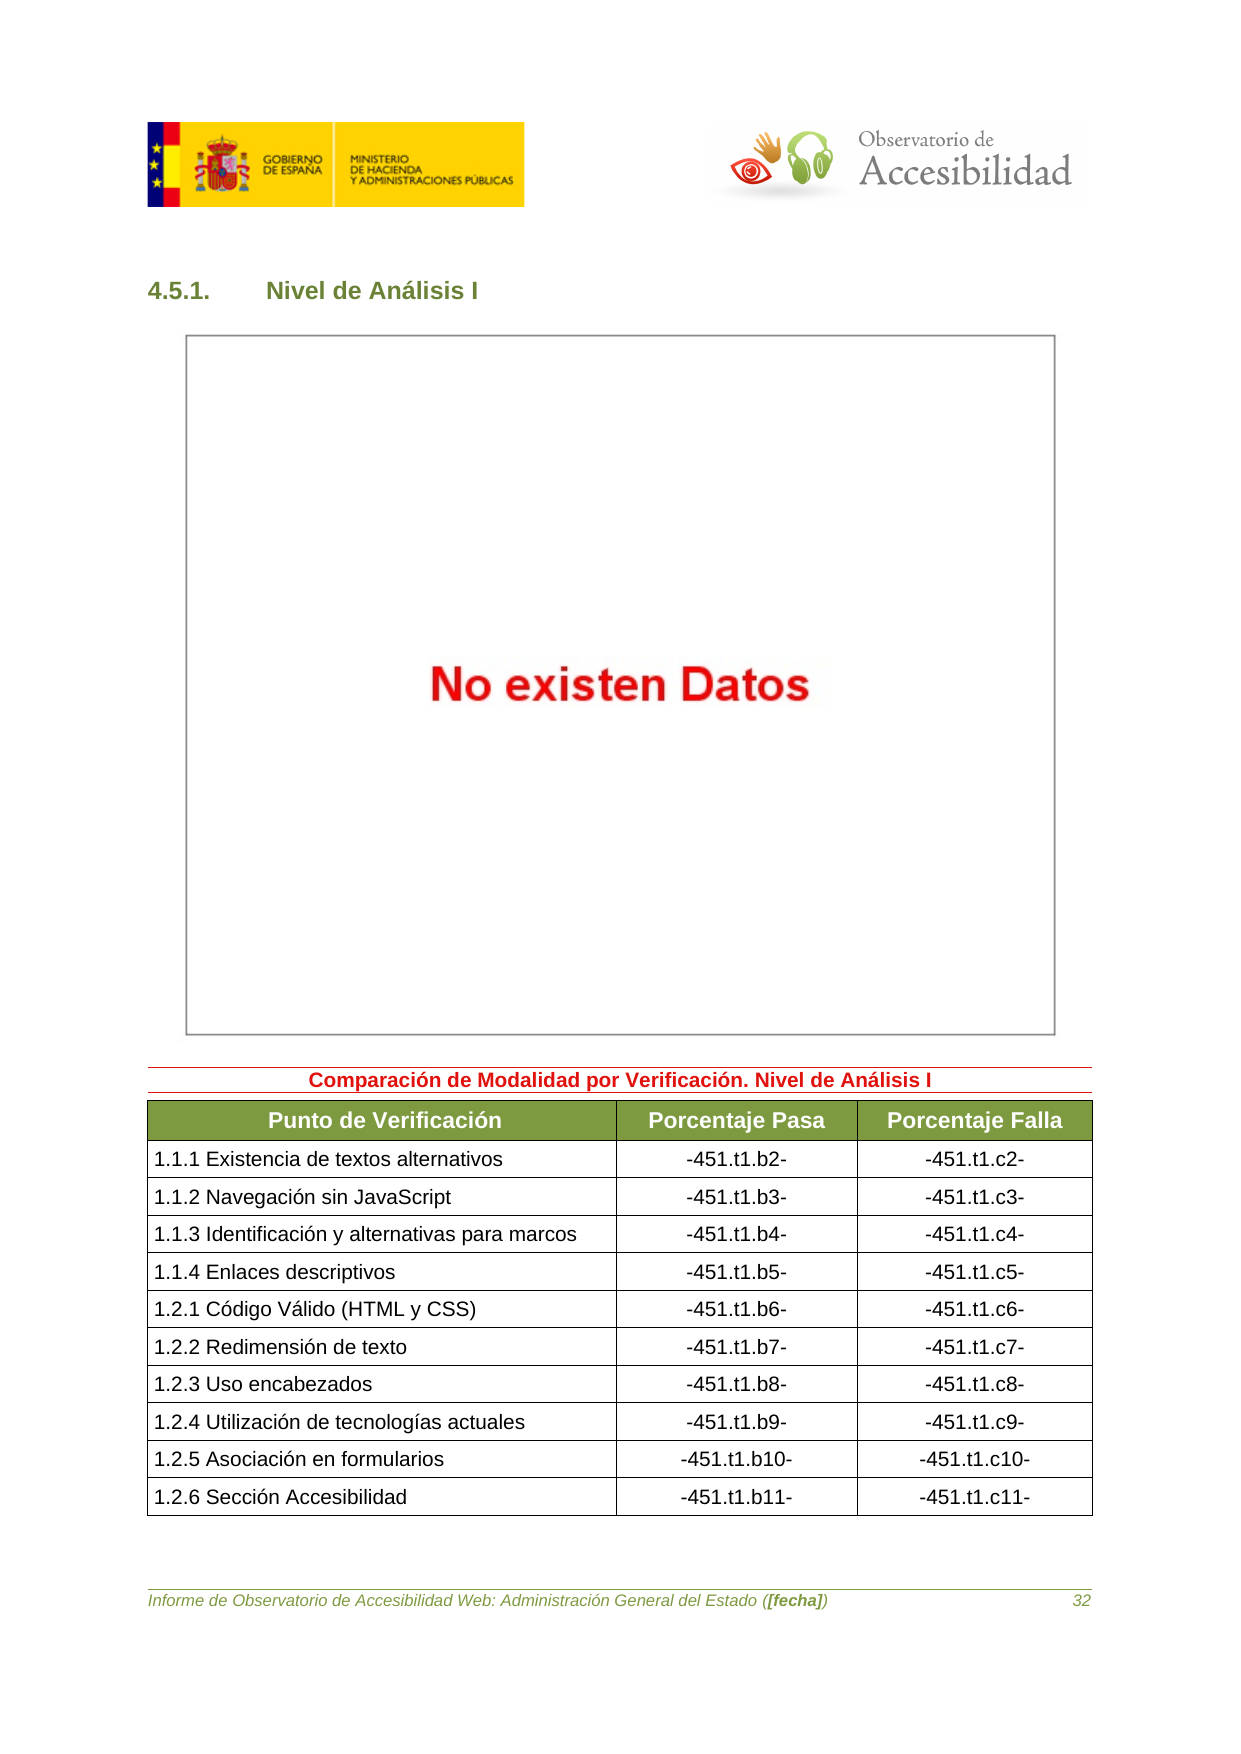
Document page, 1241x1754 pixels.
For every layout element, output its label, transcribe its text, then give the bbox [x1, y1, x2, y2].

table_cell -451.t1.c4- [858, 1216, 1092, 1252]
table_cell -451.t1.b11- [617, 1478, 857, 1515]
table_cell 1.1.1 Existencia de textos alternativos [148, 1141, 616, 1177]
table_header Porcentaje Falla [858, 1101, 1092, 1140]
picture [710, 122, 1086, 205]
table_header Punto de Verificación [148, 1101, 616, 1140]
list Nivel de Análisis I [148, 276, 1092, 304]
table_cell -451.t1.b9- [617, 1403, 857, 1440]
table_cell 1.2.2 Redimensión de texto [148, 1328, 616, 1365]
table_cell -451.t1.b5- [617, 1253, 857, 1290]
table_cell -451.t1.b7- [617, 1328, 857, 1365]
table_cell -451.t1.c10- [858, 1441, 1092, 1477]
table_cell -451.t1.c8- [858, 1366, 1092, 1402]
table_cell -451.t1.c7- [858, 1328, 1092, 1365]
table_cell 1.2.6 Sección Accesibilidad [148, 1478, 616, 1515]
table_cell 1.1.2 Navegación sin JavaScript [148, 1178, 616, 1215]
table_cell -451.t1.b2- [617, 1141, 857, 1177]
table_cell 1.1.3 Identificación y alternativas para marcos [148, 1216, 616, 1252]
table_cell 1.1.4 Enlaces descriptivos [148, 1253, 616, 1290]
picture [147, 122, 525, 207]
table_cell -451.t1.b8- [617, 1366, 857, 1402]
table_cell -451.t1.b10- [617, 1441, 857, 1477]
table_cell -451.t1.c11- [858, 1478, 1092, 1515]
table_cell -451.t1.b4- [617, 1216, 857, 1252]
table_cell -451.t1.c9- [858, 1403, 1092, 1440]
table_cell -451.t1.c5- [858, 1253, 1092, 1290]
table_cell -451.t1.c3- [858, 1178, 1092, 1215]
text Comparación de Modalidad por Verificación. Nivel de Análisis I [148, 1068, 1092, 1092]
table_cell 1.2.4 Utilización de tecnologías actuales [148, 1403, 616, 1440]
table_cell -451.t1.b6- [617, 1291, 857, 1327]
table_cell -451.t1.b3- [617, 1178, 857, 1215]
table_cell -451.t1.c6- [858, 1291, 1092, 1327]
table_cell 1.2.5 Asociación en formularios [148, 1441, 616, 1477]
table_cell 1.2.1 Código Válido (HTML y CSS) [148, 1291, 616, 1327]
table_cell 1.2.3 Uso encabezados [148, 1366, 616, 1402]
table_cell -451.t1.c2- [858, 1141, 1092, 1177]
table_header Porcentaje Pasa [617, 1101, 857, 1140]
picture [178, 332, 1062, 1042]
